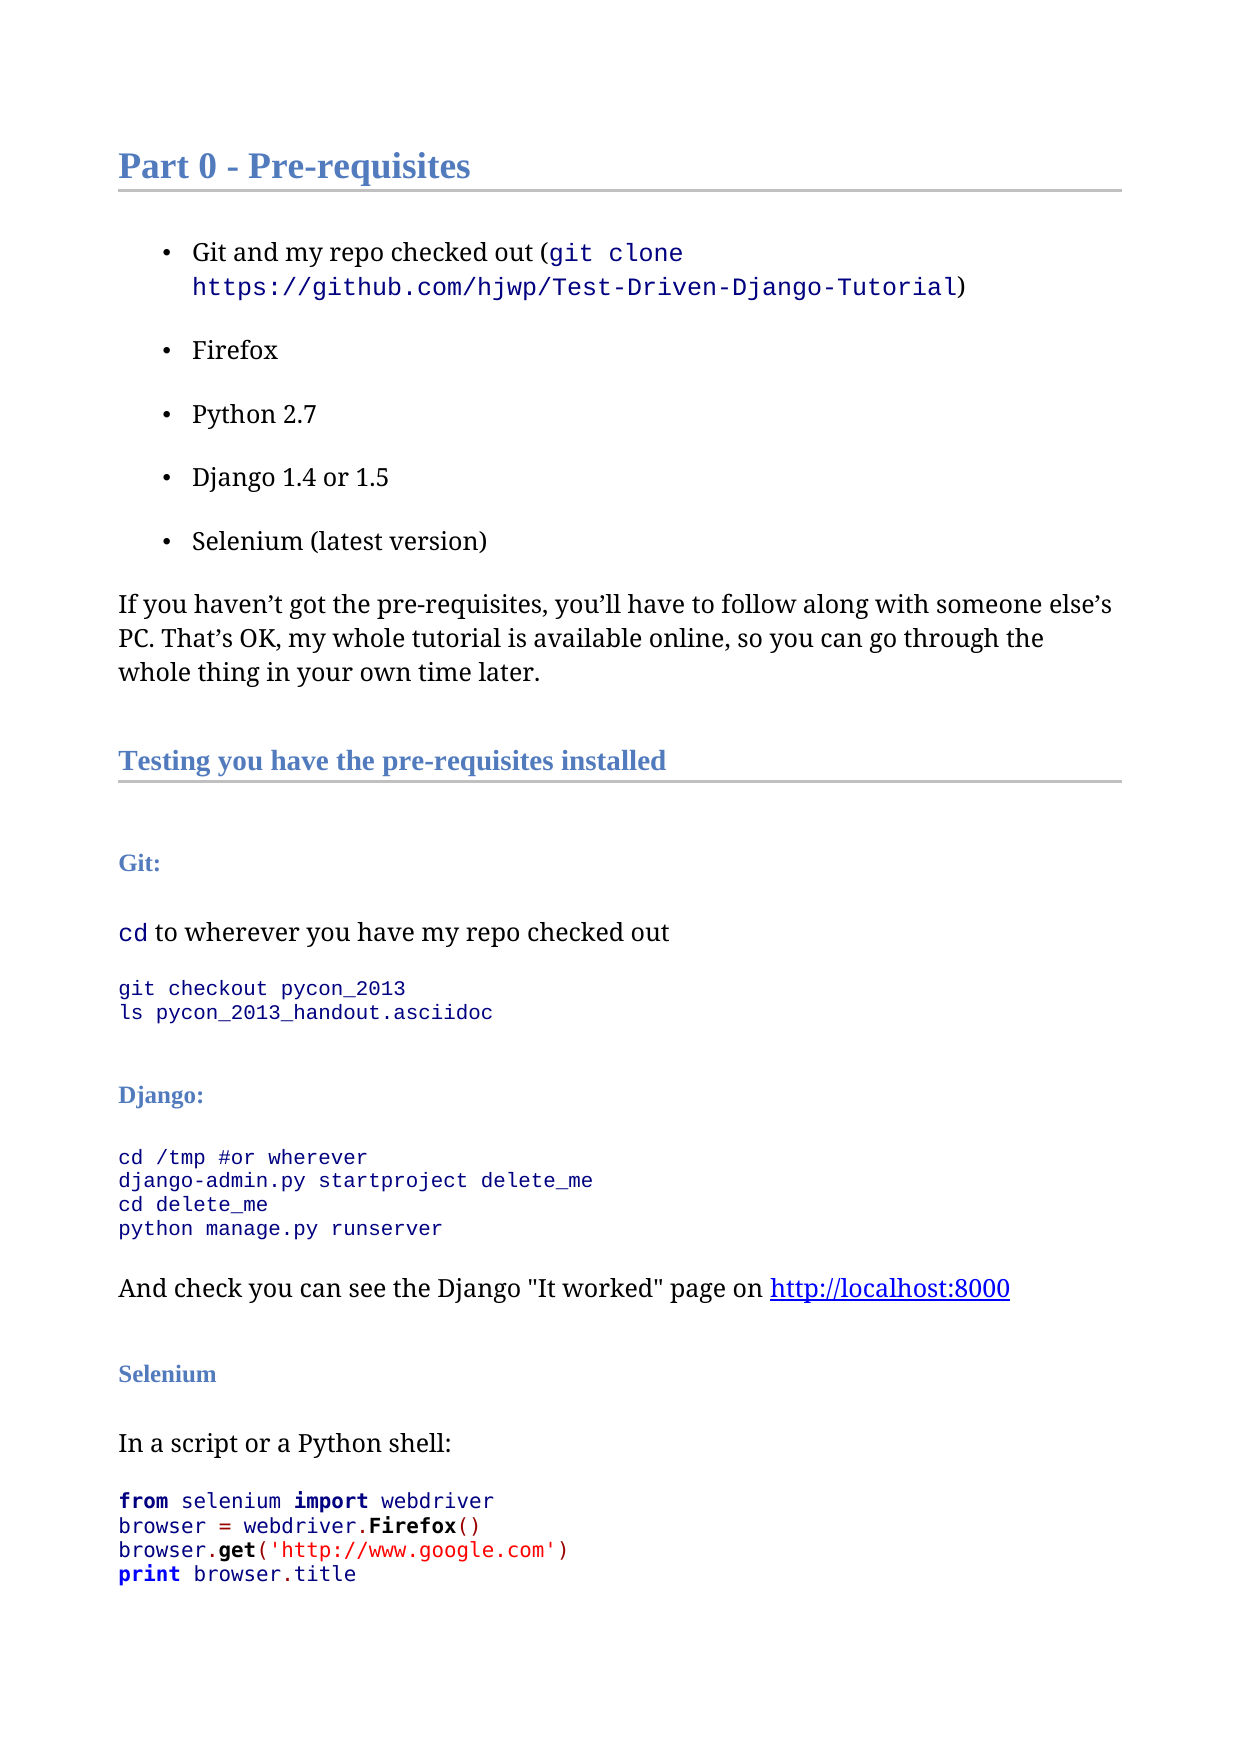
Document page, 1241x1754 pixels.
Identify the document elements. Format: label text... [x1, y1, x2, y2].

text from selenium import webdriver [118, 1489, 1122, 1514]
text cd to wherever you have my repo checked out [118, 914, 1122, 949]
text cd delete_me [118, 1194, 1122, 1218]
list Python 2.7 [162, 396, 1122, 430]
text python manage.py runserver [118, 1218, 1122, 1241]
text If you haven’t got the pre-requisites, you’ll have to follow along with someone else’s PC. That’s OK, my whole tutorial is available online, so you can go through the whole thing in your own time later. [118, 587, 1122, 689]
subtitle Git: [118, 848, 1122, 876]
text git checkout pycon_2013 [118, 978, 1122, 1002]
list Django 1.4 or 1.5 [162, 460, 1122, 494]
text print browser.title [118, 1562, 1122, 1587]
list Selenium (latest version) [162, 523, 1122, 557]
text browser = webdriver.Firefox() [118, 1514, 1122, 1538]
subtitle Selenium [118, 1359, 1122, 1388]
text cd /tmp #or wherever [118, 1147, 1122, 1170]
subtitle Testing you have the pre-requisites installed [118, 743, 1122, 780]
list Git and my repo checked out (git clone https://github.com/hjwp/Test-Driven-Django-Tutorial) [162, 235, 1122, 303]
text django-admin.py startproject delete_me [118, 1170, 1122, 1194]
text And check you can see the Django "It worked" page on http://localhost:8000 [118, 1271, 1122, 1305]
text ls pycon_2013_handout.asciidoc [118, 1002, 1122, 1025]
subtitle Part 0 - Pre-requisites [118, 143, 1122, 189]
subtitle Django: [118, 1080, 1122, 1109]
text browser.get('http://www.google.com') [118, 1538, 1122, 1562]
list Firefox [162, 333, 1122, 367]
text In a script or a Python shell: [118, 1426, 1122, 1460]
